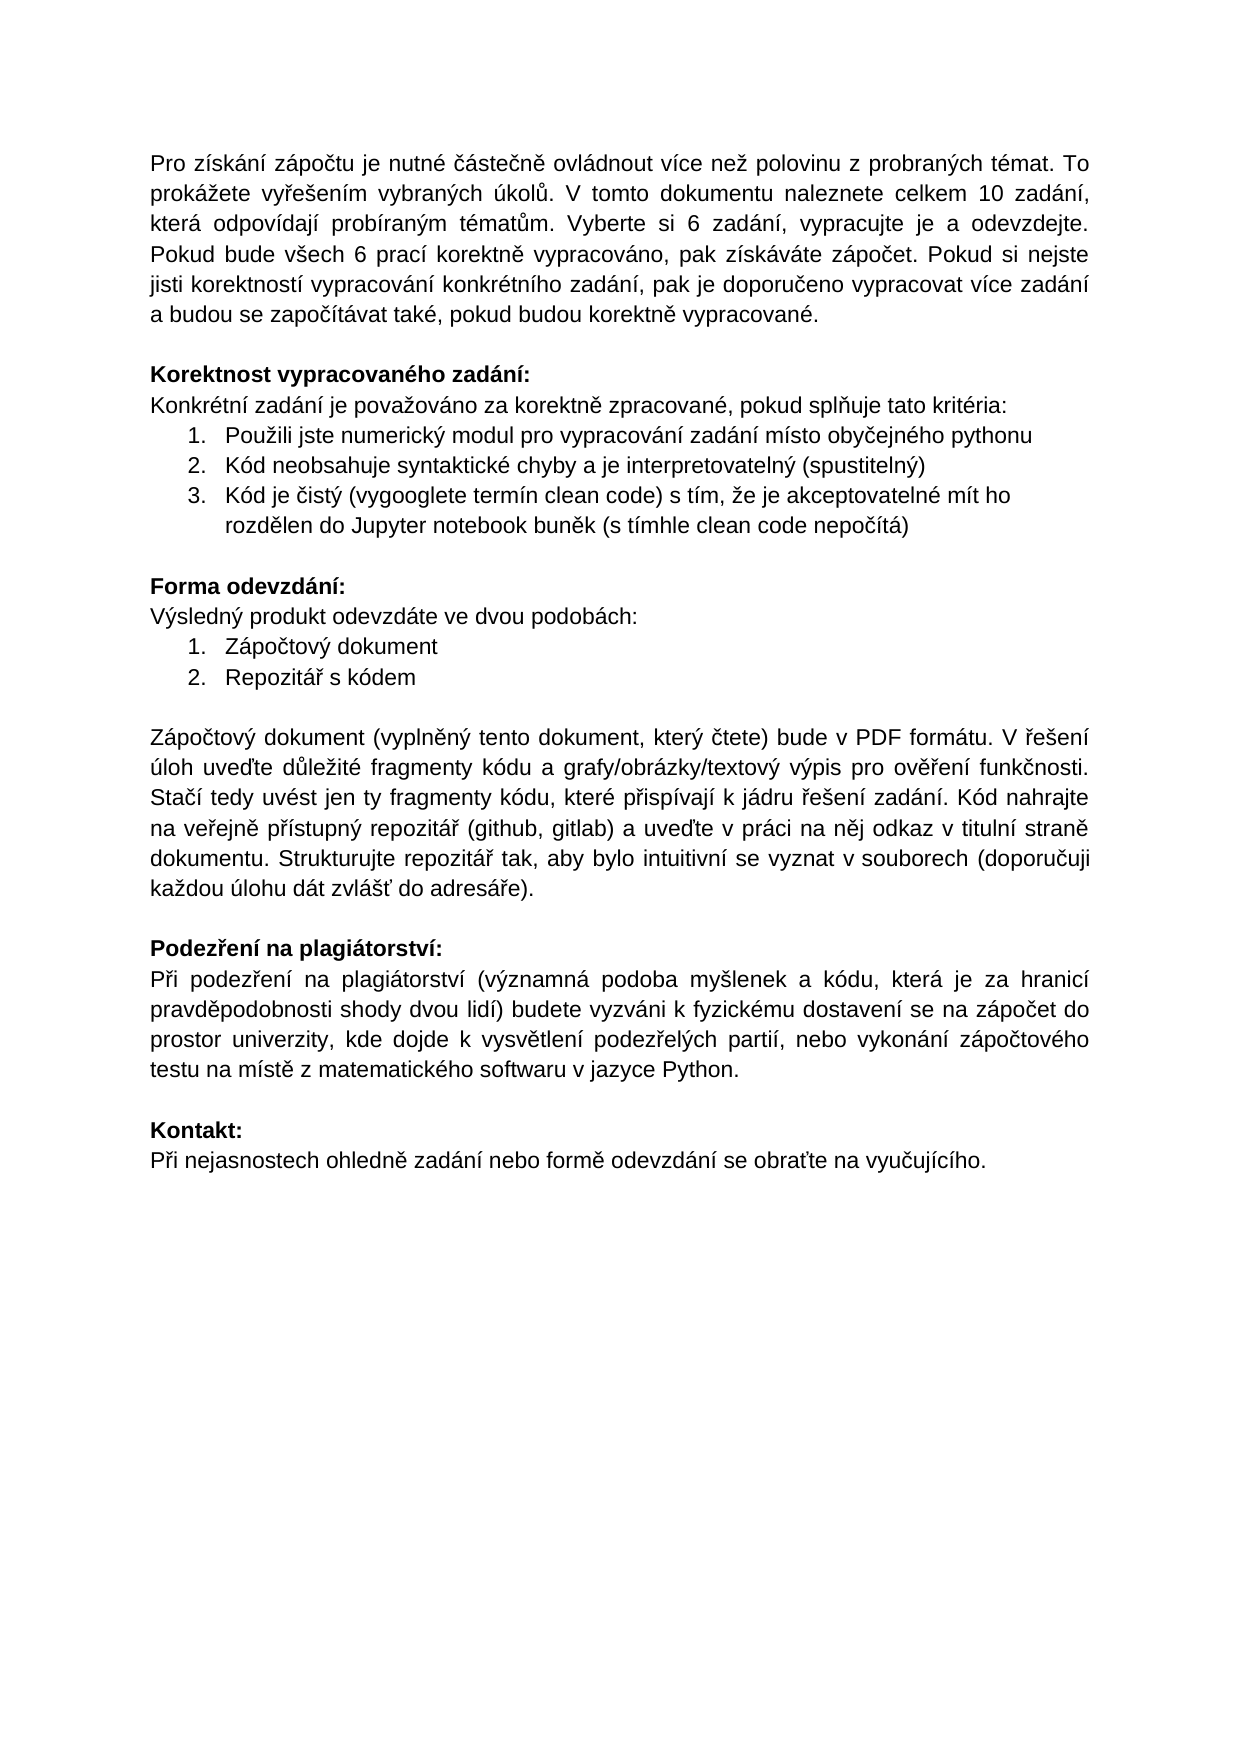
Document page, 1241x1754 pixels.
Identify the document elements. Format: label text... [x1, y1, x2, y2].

list Kód je čistý (vygooglete termín clean code) s tím, že je akceptovatelné mít ho rozdělen do Jupyter notebook buněk (s tímhle clean code nepočítá) [187, 482, 1090, 539]
list Použili jste numerický modul pro vypracování zadání místo obyčejného pythonu [187, 422, 1090, 448]
text Forma odevzdání: [150, 573, 1090, 599]
text Podezření na plagiátorství: [150, 935, 1090, 962]
text Korektnost vypracovaného zadání: [150, 361, 1090, 388]
text Zápočtový dokument (vyplněný tento dokument, který čtete) bude v PDF formátu. V řešení úloh uveďte důležité fragmenty kódu a grafy/obrázky/textový výpis pro ověření funkčnosti. Stačí tedy uvést jen ty fragmenty kódu, které přispívají k jádru řešení zadání. Kód nahrajte na veřejně přístupný repozitář (github, gitlab) a uveďte v práci na něj odkaz v titulní straně dokumentu. Strukturujte repozitář tak, aby bylo intuitivní se vyznat v souborech (doporučuji každou úlohu dát zvlášť do adresáře). [150, 724, 1090, 901]
text Výsledný produkt odevzdáte ve dvou podobách: [150, 603, 1090, 629]
text Konkrétní zadání je považováno za korektně zpracované, pokud splňuje tato kritéria: [150, 392, 1090, 418]
text Kontakt: [150, 1117, 1090, 1143]
text Při podezření na plagiátorství (významná podoba myšlenek a kódu, která je za hranicí pravděpodobnosti shody dvou lidí) budete vyzváni k fyzickému dostavení se na zápočet do prostor univerzity, kde dojde k vysvětlení podezřelých partií, nebo vykonání zápočtového testu na místě z matematického softwaru v jazyce Python. [150, 966, 1090, 1083]
text Pro získání zápočtu je nutné částečně ovládnout více než polovinu z probraných témat. To prokážete vyřešením vybraných úkolů. V tomto dokumentu naleznete celkem 10 zadání, která odpovídají probíraným tématům. Vyberte si 6 zadání, vypracujte je a odevzdejte. Pokud bude všech 6 prací korektně vypracováno, pak získáváte zápočet. Pokud si nejste jisti korektností vypracování konkrétního zadání, pak je doporučeno vypracovat více zadání a budou se započítávat také, pokud budou korektně vypracované. [150, 150, 1090, 327]
list Kód neobsahuje syntaktické chyby a je interpretovatelný (spustitelný) [187, 452, 1090, 478]
list Repozitář s kódem [187, 663, 1090, 690]
list Zápočtový dokument [187, 633, 1090, 660]
text Při nejasnostech ohledně zadání nebo formě odevzdání se obraťte na vyučujícího. [150, 1147, 1090, 1173]
